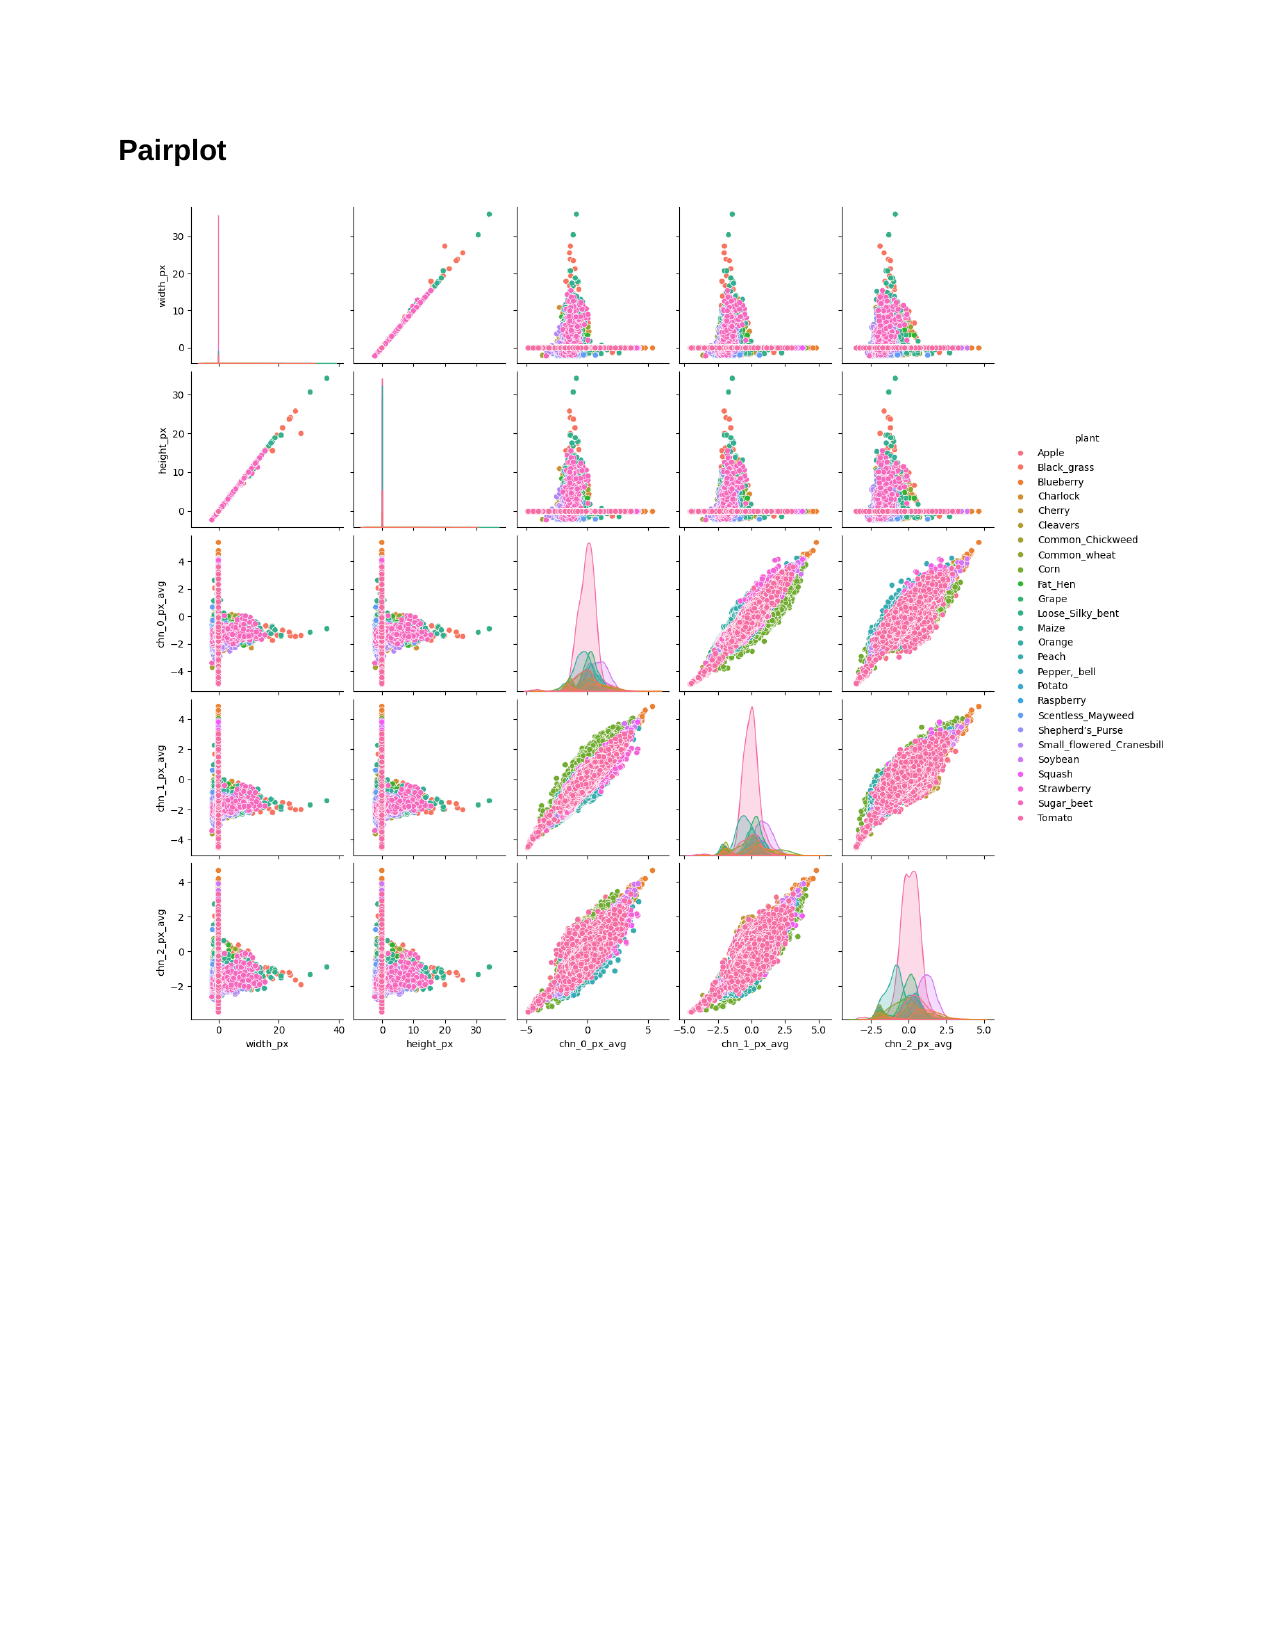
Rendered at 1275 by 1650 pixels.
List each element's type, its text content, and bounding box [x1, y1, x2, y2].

subtitle Pairplot [118, 133, 1157, 166]
picture [149, 200, 1172, 1055]
